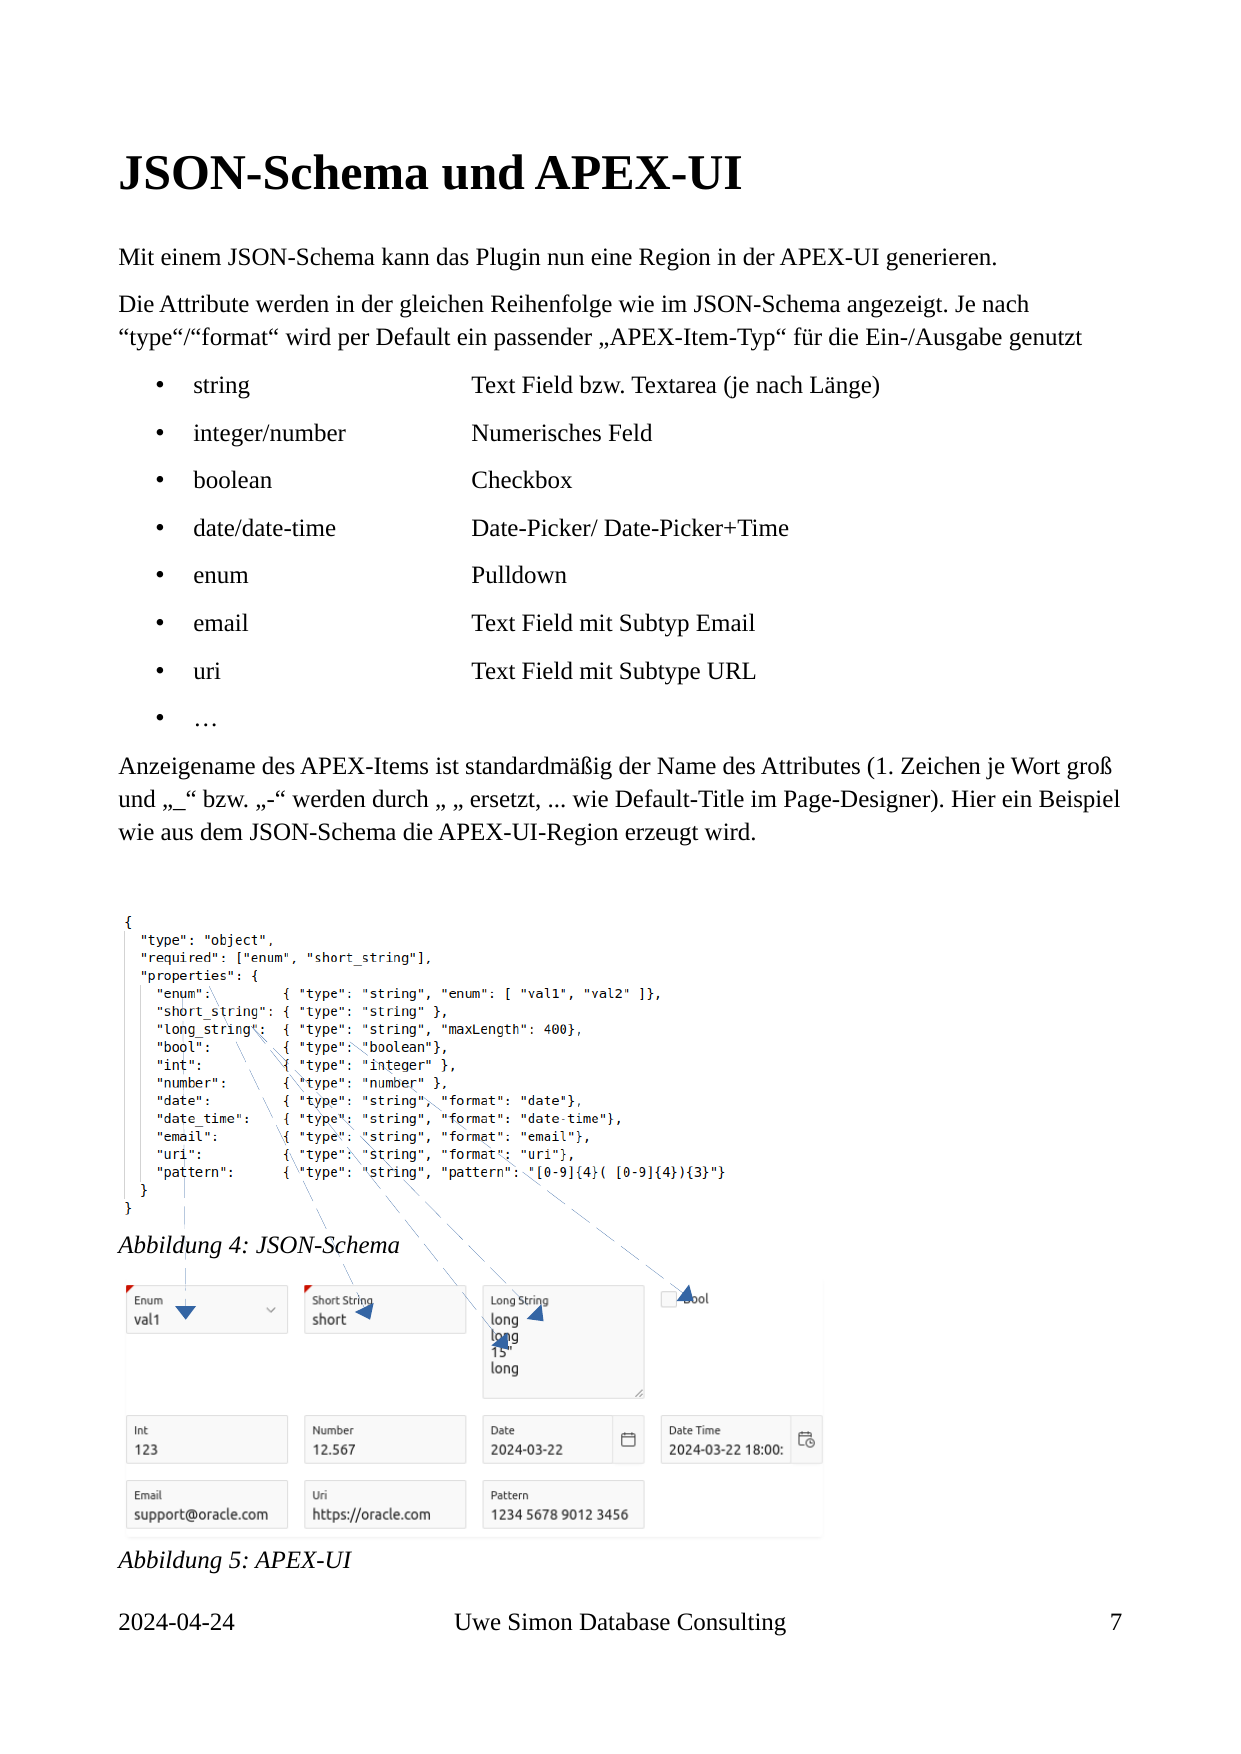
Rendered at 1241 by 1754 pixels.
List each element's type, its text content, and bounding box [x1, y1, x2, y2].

list string Text Field bzw. Textarea (je nach Länge) [156, 370, 1122, 399]
list uri Text Field mit Subtype URL [156, 656, 1122, 684]
list enum Pulldown [156, 561, 1122, 589]
text Anzeigename des APEX-Items ist standardmäßig der Name des Attributes (1. Zeichen je Wort groß und „_“ bzw. „-“ werden durch „ „ ersetzt, ... wie Default-Title im Page-Designer). Hier ein Beispiel wie aus dem JSON-Schema die APEX-UI-Region erzeugt wird. [118, 751, 1122, 846]
list … [156, 703, 1122, 732]
text Abbildung 4: JSON-Schema [118, 1230, 748, 1259]
text Die Attribute werden in der gleichen Reihenfolge wie im JSON-Schema angezeigt. Je nach “type“/“format“ wird per Default ein passender „APEX-Item-Typ“ für die Ein-/Ausgabe genutzt [118, 289, 1122, 351]
picture [118, 914, 748, 1230]
text Mit einem JSON-Schema kann das Plugin nun eine Region in der APEX-UI generieren. [118, 242, 1122, 271]
list boolean Checkbox [156, 465, 1122, 494]
subtitle JSON-Schema und APEX-UI [118, 143, 1122, 201]
list email Text Field mit Subtyp Email [156, 608, 1122, 637]
list date/date-time Date-Picker/ Date-Picker+Time [156, 513, 1122, 542]
text Abbildung 5: APEX-UI [118, 1545, 839, 1574]
list integer/number Numerisches Feld [156, 418, 1122, 446]
picture [118, 1277, 839, 1545]
